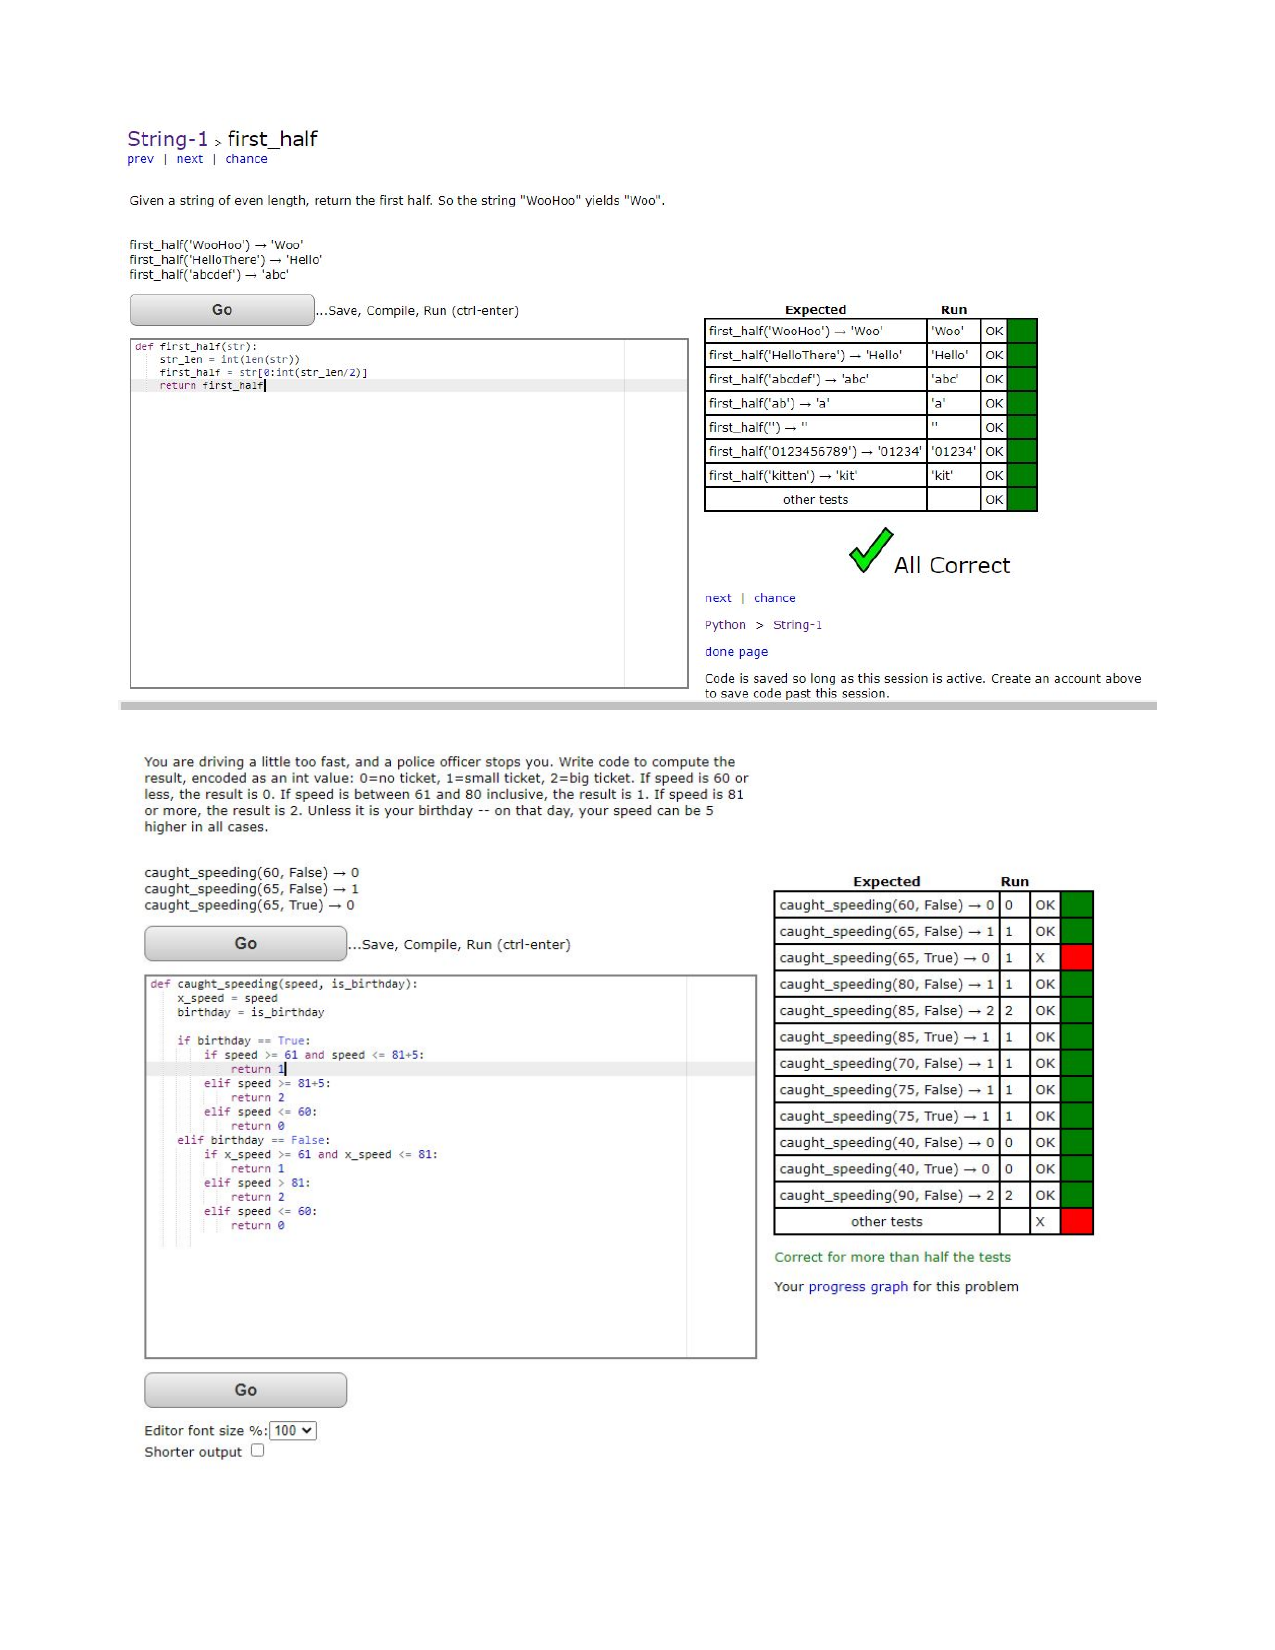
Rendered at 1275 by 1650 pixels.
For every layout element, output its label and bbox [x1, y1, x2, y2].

picture [118, 118, 1157, 710]
picture [118, 738, 1157, 1482]
